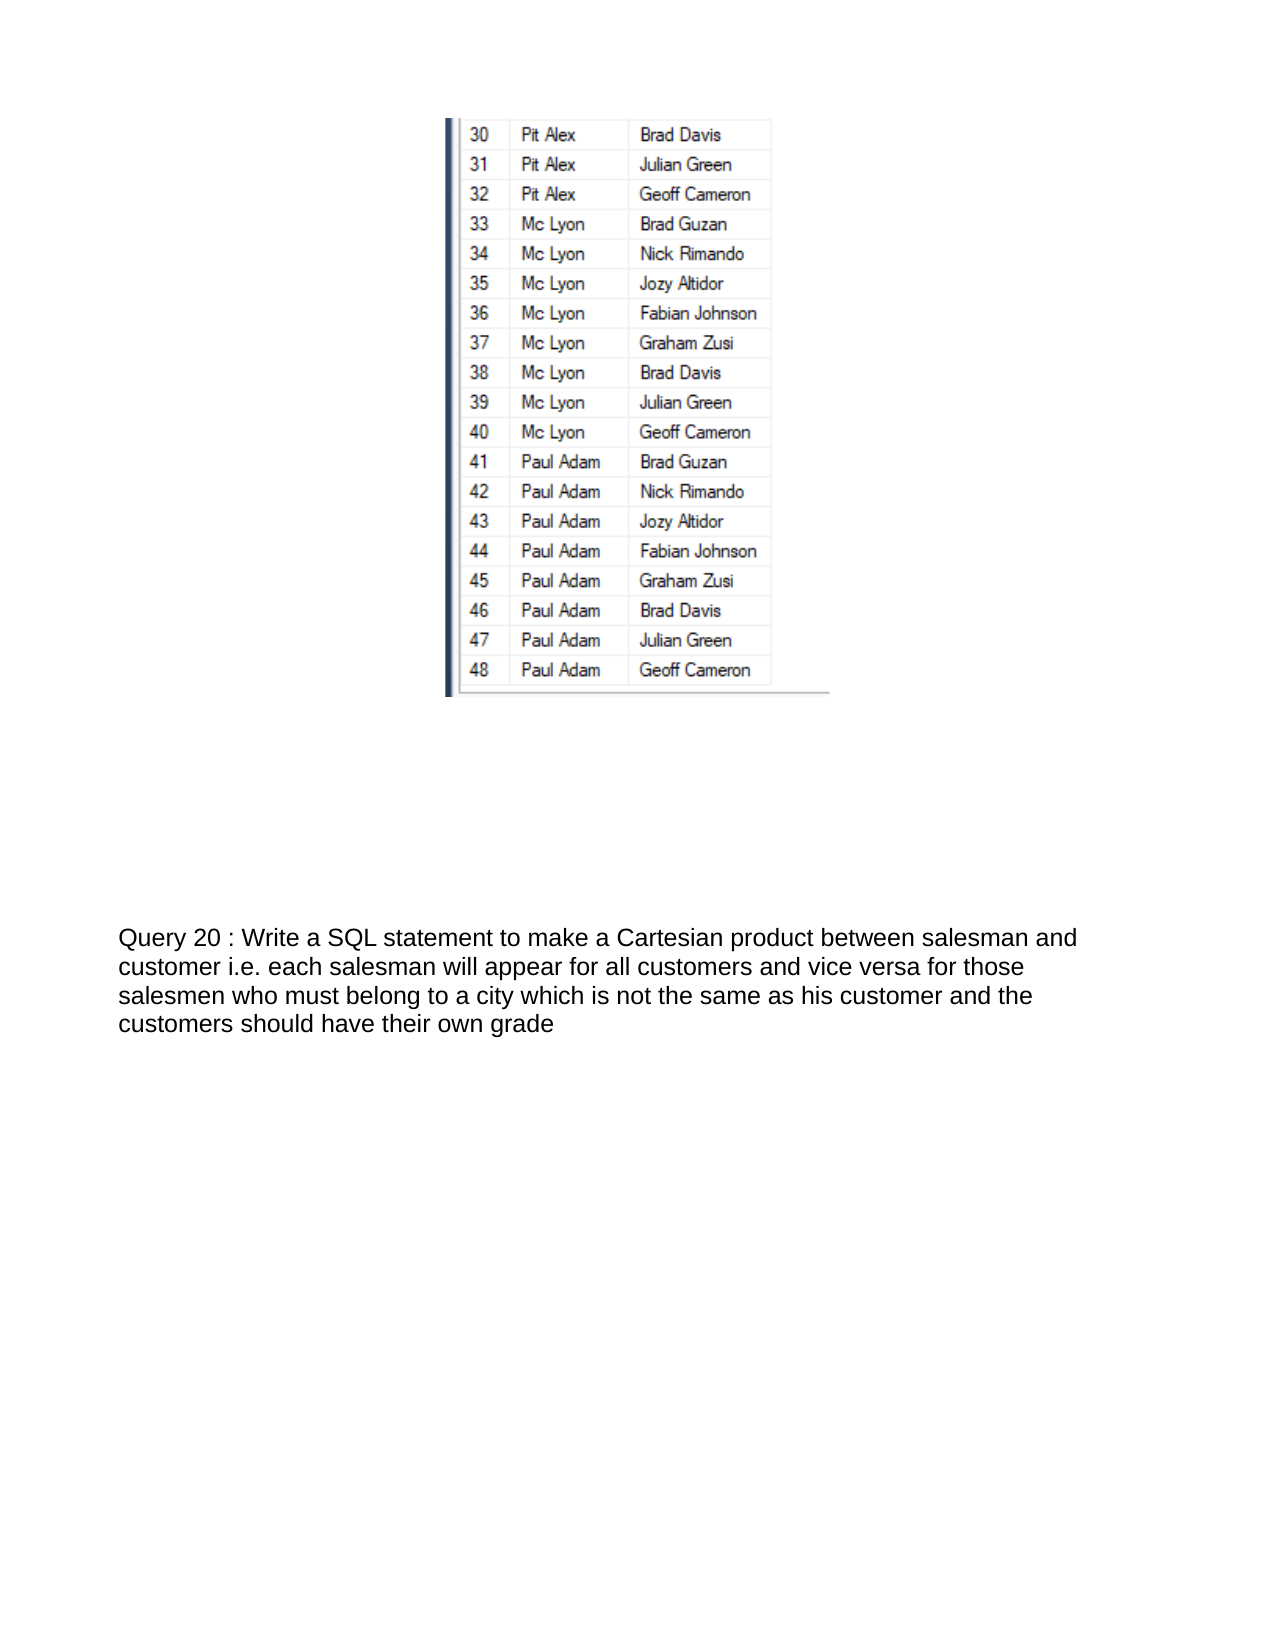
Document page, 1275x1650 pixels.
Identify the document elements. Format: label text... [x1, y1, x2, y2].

text customers should have their own grade [118, 1009, 1157, 1038]
text salesmen who must belong to a city which is not the same as his customer and the [118, 981, 1157, 1009]
text Query 20 : Write a SQL statement to make a Cartesian product between salesman and [118, 923, 1157, 952]
picture [445, 118, 830, 697]
text customer i.e. each salesman will appear for all customers and vice versa for those [118, 952, 1157, 981]
